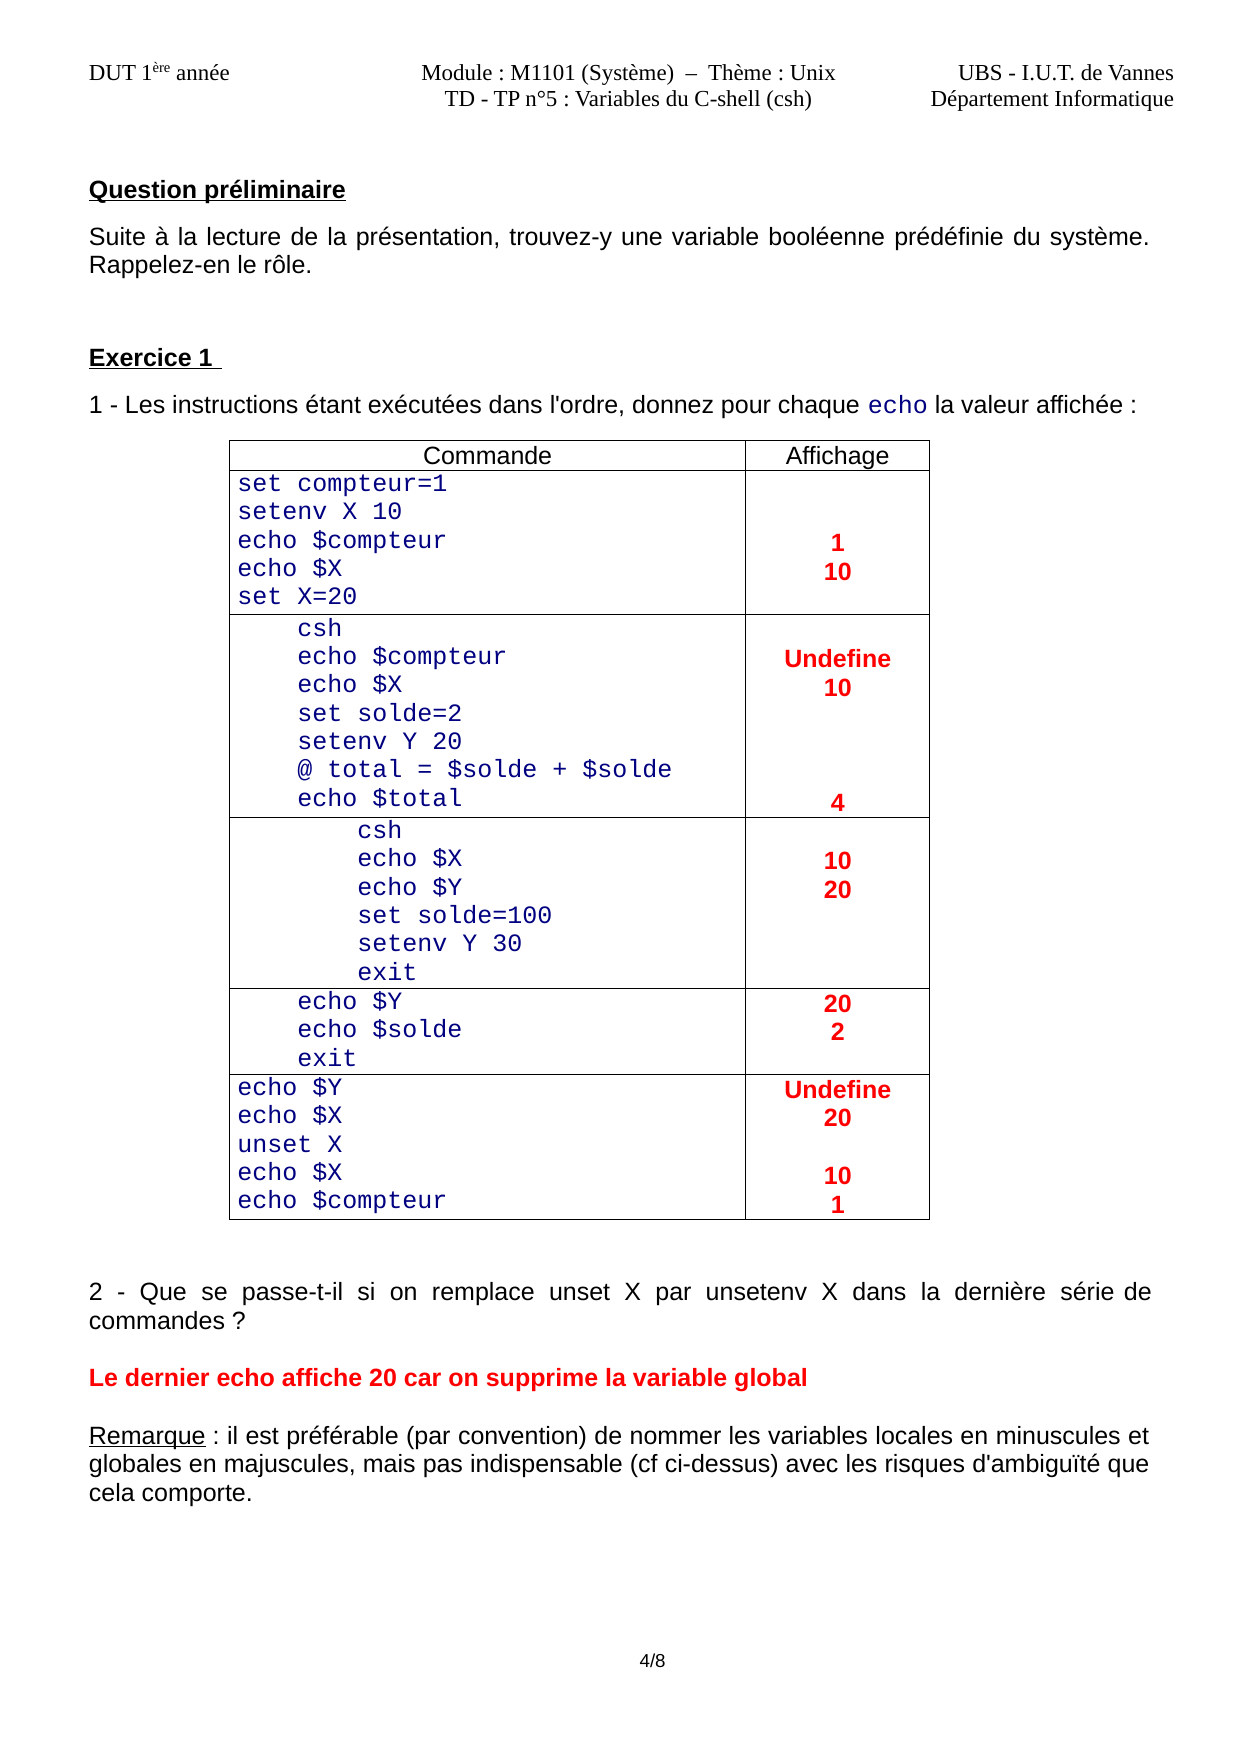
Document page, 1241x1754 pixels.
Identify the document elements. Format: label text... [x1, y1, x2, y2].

table_header Affichage [746, 441, 929, 469]
table_cell Undefine 20 10 1 [746, 1075, 929, 1218]
text Remarque : il est préférable (par convention) de nommer les variables locales en minuscules et globales en majuscules, mais pas indispensable (cf ci-dessus) avec les risques d'ambiguïté que cela comporte. [89, 1421, 1151, 1507]
table_cell set compteur=1 setenv X 10 echo $compteur echo $X set X=20 [230, 471, 745, 614]
table_cell echo $Y echo $X unset X echo $X echo $compteur [230, 1075, 745, 1218]
table_cell 20 2 [746, 989, 929, 1074]
subtitle Question préliminaire [89, 175, 1151, 204]
text 2 - Que se passe-t-il si on remplace unset X par unsetenv X dans la dernière série de commandes ? [89, 1277, 1151, 1334]
text 1 - Les instructions étant exécutées dans l'ordre, donnez pour chaque echo la valeur affichée : [89, 389, 1151, 421]
text Le dernier echo affiche 20 car on supprime la variable global [89, 1363, 1151, 1392]
table_cell csh echo $compteur echo $X set solde=2 setenv Y 20 @ total = $solde + $solde echo $total [230, 615, 745, 817]
table_cell Undefine 10 4 [746, 615, 929, 817]
table_cell csh echo $X echo $Y set solde=100 setenv Y 30 exit [230, 818, 745, 988]
table_cell 10 20 [746, 818, 929, 988]
table_cell echo $Y echo $solde exit [230, 989, 745, 1074]
text Suite à la lecture de la présentation, trouvez-y une variable booléenne prédéfinie du système. Rappelez-en le rôle. [89, 221, 1151, 279]
table_header Commande [230, 441, 745, 469]
subtitle Exercice 1 [89, 343, 1151, 372]
table_cell 1 10 [746, 471, 929, 614]
